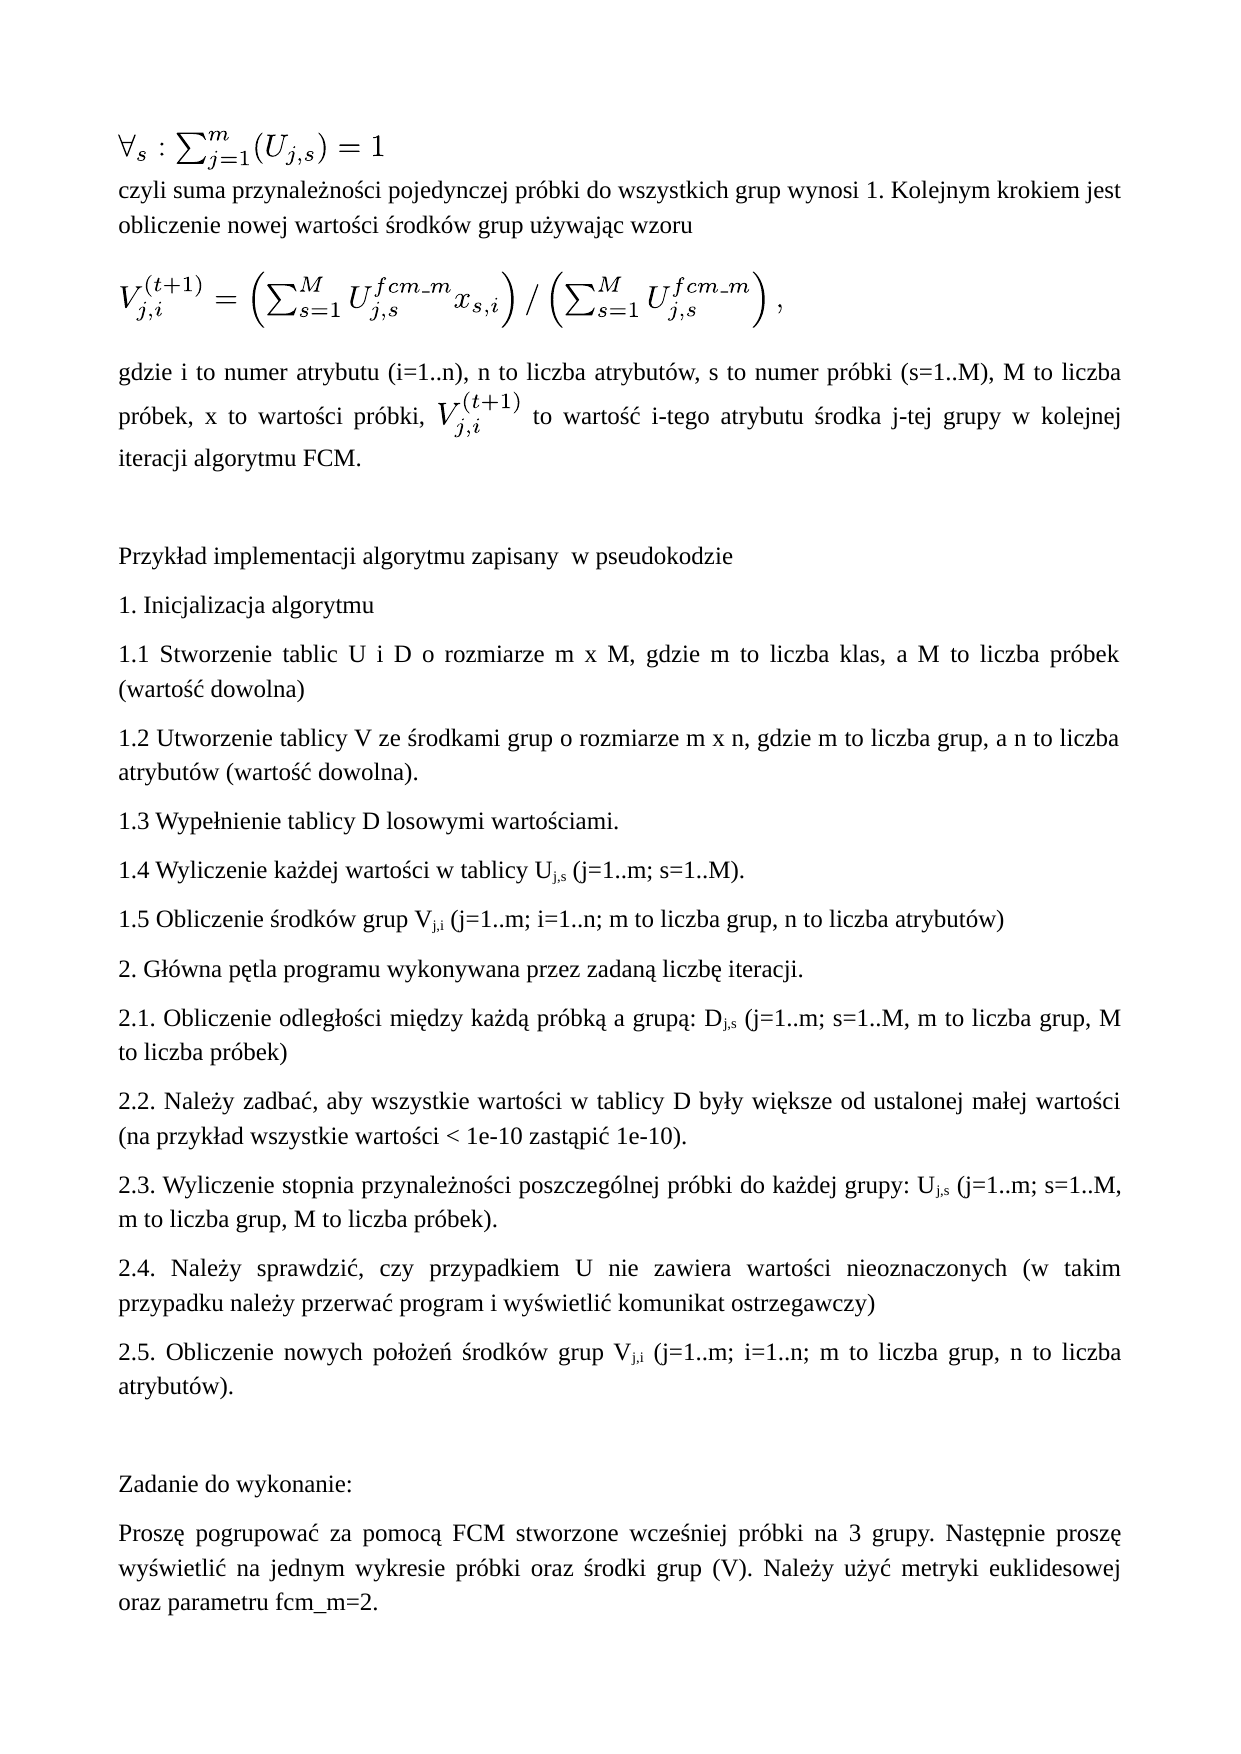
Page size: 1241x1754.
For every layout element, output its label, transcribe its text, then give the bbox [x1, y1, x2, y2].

text 2.3. Wyliczenie stopnia przynależności poszczególnej próbki do każdej grupy: Uj,s (j=1..m; s=1..M, m to liczba grup, M to liczba próbek). [118, 1170, 1122, 1233]
text 1. Inicjalizacja algorytmu [118, 590, 1122, 619]
text 2. Główna pętla programu wykonywana przez zadaną liczbę iteracji. [118, 954, 1122, 982]
text Proszę pogrupować za pomocą FCM stworzone wcześniej próbki na 3 grupy. Następnie proszę wyświetlić na jednym wykresie próbki oraz środki grup (V). Należy użyć metryki euklidesowej oraz parametru fcm_m=2. [118, 1518, 1122, 1616]
text 2.1. Obliczenie odległości między każdą próbką a grupą: Dj,s (j=1..m; s=1..M, m to liczba grup, M to liczba próbek) [118, 1003, 1122, 1066]
text 1.4 Wyliczenie każdej wartości w tablicy Uj,s (j=1..m; s=1..M). [118, 856, 1122, 884]
text gdzie i to numer atrybutu (i=1..n), n to liczba atrybutów, s to numer próbki (s=1..M), M to liczba próbek, x to wartości próbki, to wartość i-tego atrybutu środka j-tej grupy w kolejnej iteracji algorytmu FCM. [118, 357, 1122, 472]
text 1.1 Stworzenie tablic U i D o rozmiarze m x M, gdzie m to liczba klas, a M to liczba próbek (wartość dowolna) [118, 639, 1122, 703]
text 2.5. Obliczenie nowych położeń środków grup Vj,i (j=1..m; i=1..n; m to liczba grup, n to liczba atrybutów). [118, 1337, 1122, 1400]
text 1.2 Utworzenie tablicy V ze środkami grup o rozmiarze m x n, gdzie m to liczba grup, a n to liczba atrybutów (wartość dowolna). [118, 723, 1122, 786]
text 2.2. Należy zadbać, aby wszystkie wartości w tablicy D były większe od ustalonej małej wartości (na przykład wszystkie wartości < 1e-10 zastąpić 1e-10). [118, 1086, 1122, 1149]
text 1.5 Obliczenie środków grup Vj,i (j=1..m; i=1..n; m to liczba grup, n to liczba atrybutów) [118, 904, 1122, 933]
text czyli suma przynależności pojedynczej próbki do wszystkich grup wynosi 1. Kolejnym krokiem jest obliczenie nowej wartości środków grup używając wzoru [118, 118, 1122, 239]
text Zadanie do wykonanie: [118, 1469, 1122, 1498]
text 2.4. Należy sprawdzić, czy przypadkiem U nie zawiera wartości nieoznaczonych (w takim przypadku należy przerwać program i wyświetlić komunikat ostrzegawczy) [118, 1253, 1122, 1317]
text Przykład implementacji algorytmu zapisany w pseudokodzie [118, 541, 1122, 570]
text 1.3 Wypełnienie tablicy D losowymi wartościami. [118, 806, 1122, 835]
